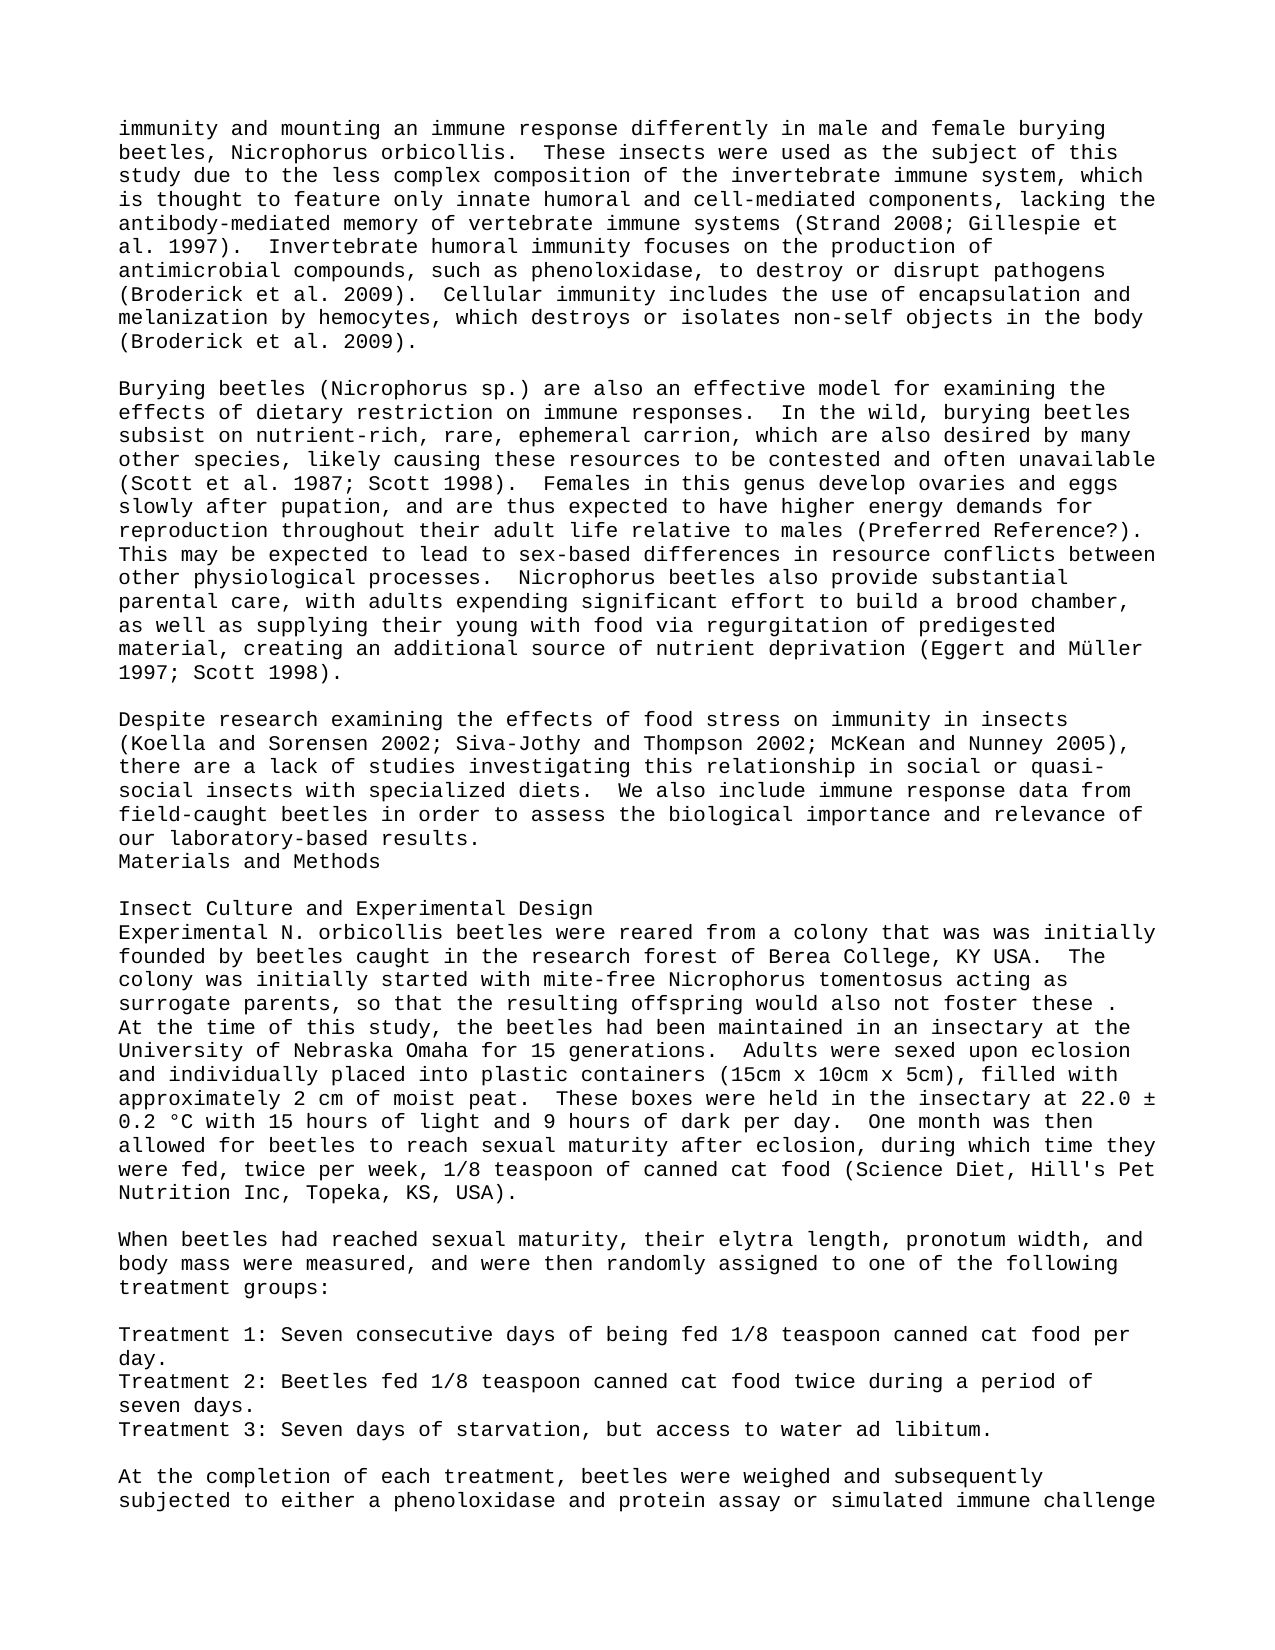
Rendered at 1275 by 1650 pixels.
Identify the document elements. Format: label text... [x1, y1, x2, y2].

text Materials and Methods [118, 851, 1157, 875]
text Treatment 2: Beetles fed 1/8 teaspoon canned cat food twice during a period of seven days. [118, 1371, 1157, 1419]
text Treatment 3: Seven days of starvation, but access to water ad libitum. [118, 1419, 1157, 1442]
text immunity and mounting an immune response differently in male and female burying beetles, Nicrophorus orbicollis. These insects were used as the subject of this study due to the less complex composition of the invertebrate immune system, which is thought to feature only innate humoral and cell-mediated components, lacking the antibody-mediated memory of vertebrate immune systems (Strand 2008; Gillespie et al. 1997). Invertebrate humoral immunity focuses on the production of antimicrobial compounds, such as phenoloxidase, to destroy or disrupt pathogens (Broderick et al. 2009). Cellular immunity includes the use of encapsulation and melanization by hemocytes, which destroys or isolates non-self objects in the body (Broderick et al. 2009). [118, 118, 1157, 354]
text At the completion of each treatment, beetles were weighed and subsequently subjected to either a phenoloxidase and protein assay or simulated immune challenge [118, 1466, 1157, 1513]
text Insect Culture and Experimental Design [118, 898, 1157, 922]
text Burying beetles (Nicrophorus sp.) are also an effective model for examining the effects of dietary restriction on immune responses. In the wild, burying beetles subsist on nutrient-rich, rare, ephemeral carrion, which are also desired by many other species, likely causing these resources to be contested and often unavailable (Scott et al. 1987; Scott 1998). Females in this genus develop ovaries and eggs slowly after pupation, and are thus expected to have higher energy demands for reproduction throughout their adult life relative to males (Preferred Reference?). This may be expected to lead to sex-based differences in resource conflicts between other physiological processes. Nicrophorus beetles also provide substantial parental care, with adults expending significant effort to build a brood chamber, as well as supplying their young with food via regurgitation of predigested material, creating an additional source of nutrient deprivation (Eggert and Müller 1997; Scott 1998). [118, 378, 1157, 686]
text Experimental N. orbicollis beetles were reared from a colony that was was initially founded by beetles caught in the research forest of Berea College, KY USA. The colony was initially started with mite-free Nicrophorus tomentosus acting as surrogate parents, so that the resulting offspring would also not foster these . At the time of this study, the beetles had been maintained in an insectary at the University of Nebraska Omaha for 15 generations. Adults were sexed upon eclosion and individually placed into plastic containers (15cm x 10cm x 5cm), filled with approximately 2 cm of moist peat. These boxes were held in the insectary at 22.0 ± 0.2 °C with 15 hours of light and 9 hours of dark per day. One month was then allowed for beetles to reach sexual maturity after eclosion, during which time they were fed, twice per week, 1/8 teaspoon of canned cat food (Science Diet, Hill's Pet Nutrition Inc, Topeka, KS, USA). [118, 922, 1157, 1206]
text When beetles had reached sexual maturity, their elytra length, pronotum width, and body mass were measured, and were then randomly assigned to one of the following treatment groups: [118, 1229, 1157, 1300]
text Treatment 1: Seven consecutive days of being fed 1/8 teaspoon canned cat food per day. [118, 1324, 1157, 1371]
text Despite research examining the effects of food stress on immunity in insects (Koella and Sorensen 2002; Siva-Jothy and Thompson 2002; McKean and Nunney 2005), there are a lack of studies investigating this relationship in social or quasi-social insects with specialized diets. We also include immune response data from field-caught beetles in order to assess the biological importance and relevance of our laboratory-based results. [118, 709, 1157, 851]
